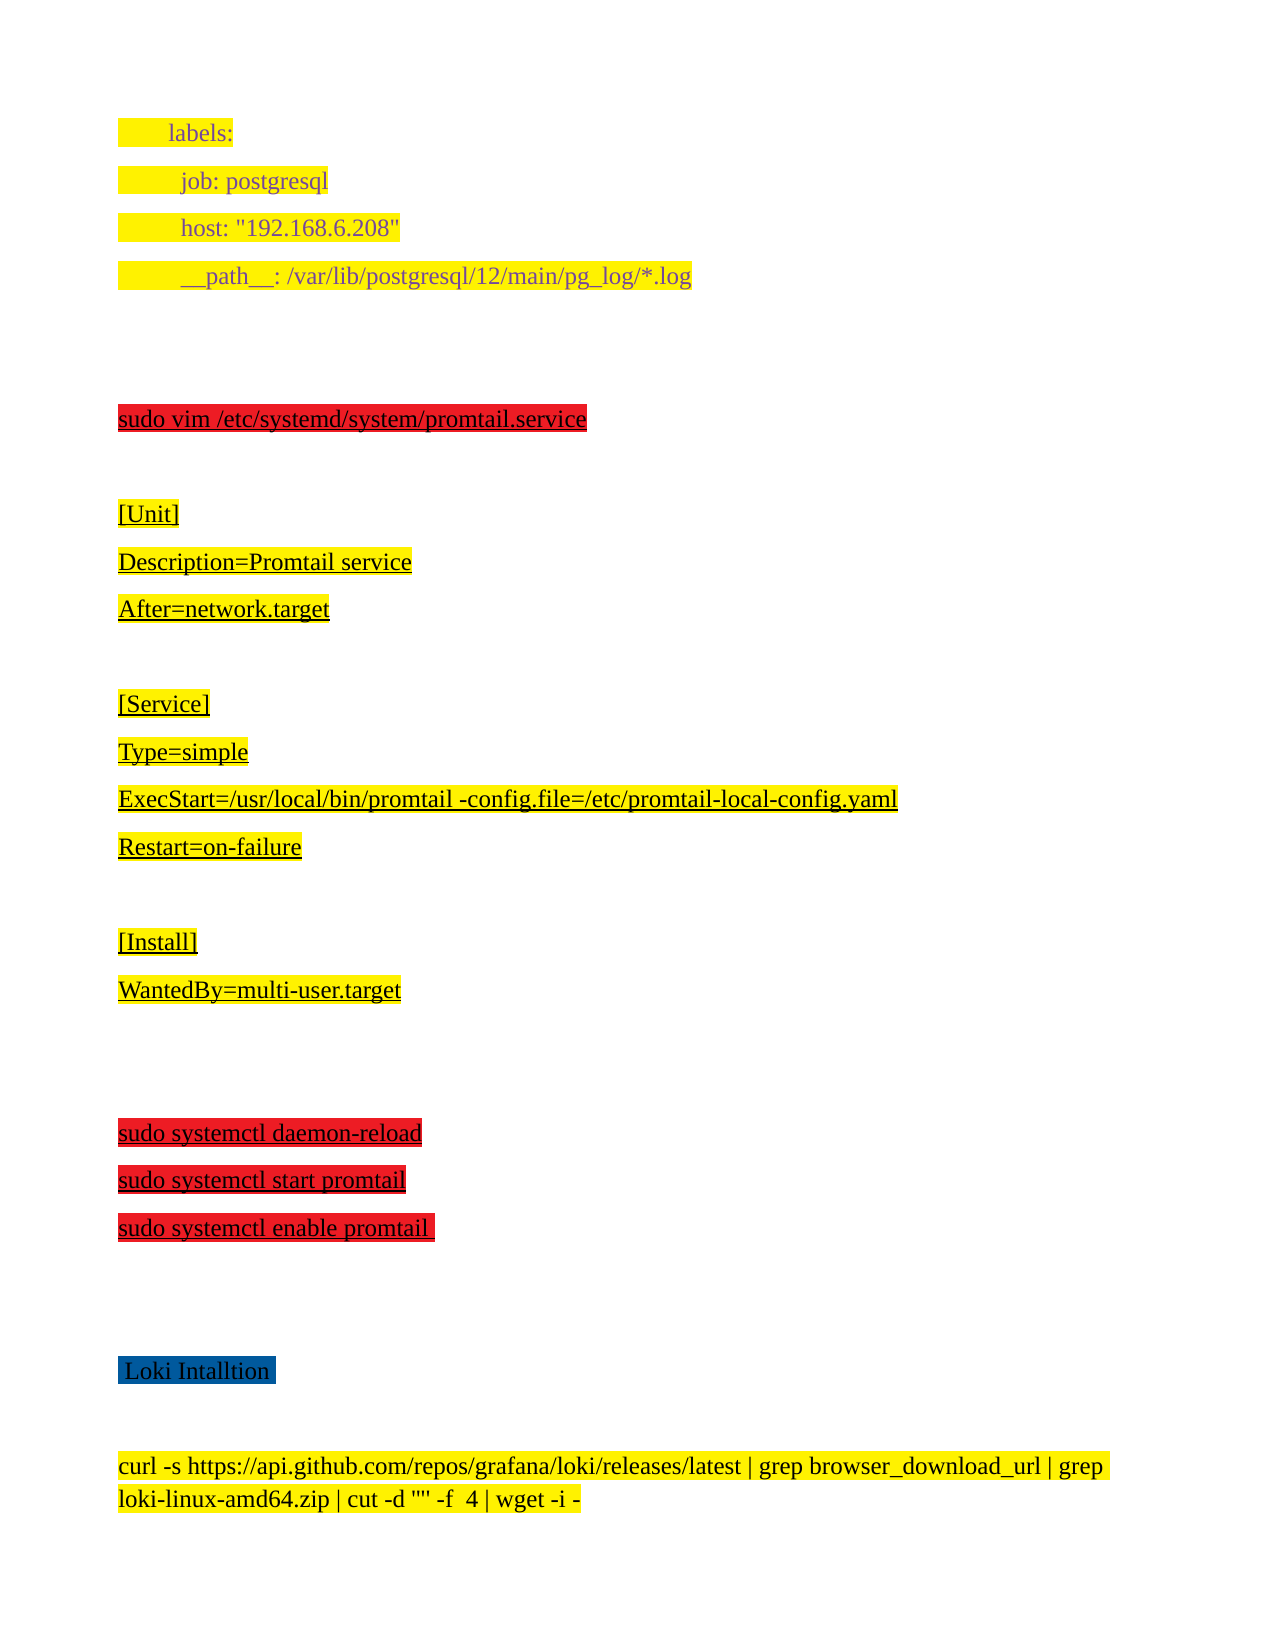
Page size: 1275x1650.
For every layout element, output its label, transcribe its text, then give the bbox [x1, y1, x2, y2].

text [Install] [118, 927, 1157, 956]
text job: postgresql [118, 166, 1157, 194]
text ExecStart=/usr/local/bin/promtail -config.file=/etc/promtail-local-config.yaml [118, 784, 1157, 813]
text Restart=on-failure [118, 832, 1157, 861]
text WantedBy=multi-user.target [118, 975, 1157, 1004]
text ‭sudo systemctl start promtail‬ [118, 1165, 1157, 1194]
text host: "192.168.6.208" [118, 213, 1157, 242]
text ‭sudo systemctl enable promtail‬ [118, 1213, 1157, 1242]
text Type=simple [118, 737, 1157, 766]
text [Service] [118, 689, 1157, 718]
text curl -s https://api.github.com/repos/grafana/loki/releases/latest |‬ grep browser_download_url | grep loki-linux-amd64.zip | cut -d '"' -f‬ 4 | wget -i -‬ [118, 1451, 1157, 1513]
text __path__: /var/lib/postgresql/12/main/pg_log/*.log [118, 261, 1157, 290]
text Description=Promtail service [118, 547, 1157, 575]
text sudo vim /etc/systemd/system/promtail.service‬ [118, 404, 1157, 432]
text Loki Intalltion [118, 1356, 1157, 1384]
text [Unit] [118, 499, 1157, 528]
text After=network.target [118, 594, 1157, 623]
text labels: [118, 118, 1157, 147]
text sudo systemctl daemon-reload‬ [118, 1118, 1157, 1147]
